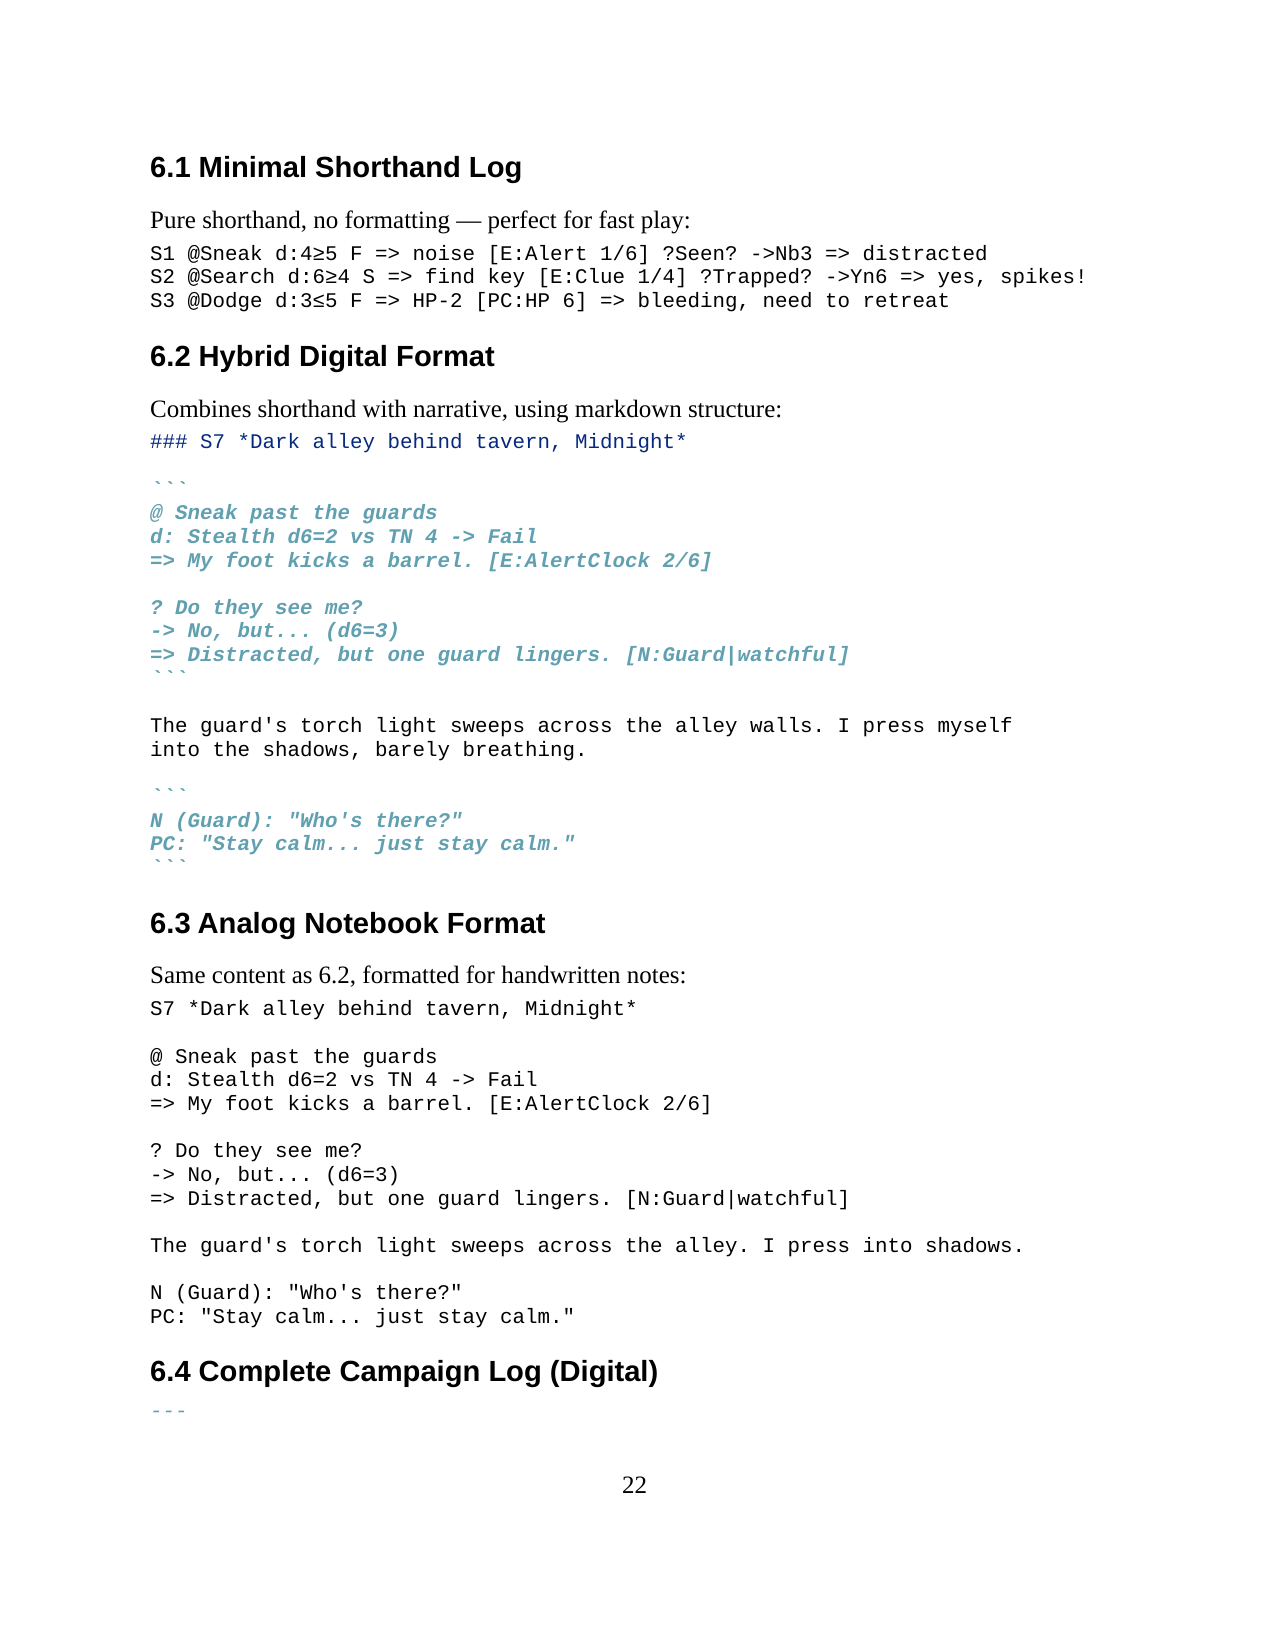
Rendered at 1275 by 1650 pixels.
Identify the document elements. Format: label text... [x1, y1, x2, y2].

text S7 *Dark alley behind tavern, Midnight* [150, 998, 1125, 1022]
text Combines shorthand with narrative, using markdown structure: [150, 394, 1125, 422]
subtitle 6.1 Minimal Shorthand Log [150, 150, 1125, 183]
text ? Do they see me? [150, 597, 1125, 621]
text -> No, but... (d6=3) [150, 1164, 1125, 1187]
text d: Stealth d6=2 vs TN 4 -> Fail [150, 1069, 1125, 1093]
text ``` [150, 786, 1125, 810]
text ? Do they see me? [150, 1140, 1125, 1164]
text => Distracted, but one guard lingers. [N:Guard|watchful] [150, 644, 1125, 668]
text The guard's torch light sweeps across the alley walls. I press myself [150, 715, 1125, 739]
text The guard's torch light sweeps across the alley. I press into shadows. [150, 1235, 1125, 1258]
text N (Guard): "Who's there?" [150, 1282, 1125, 1306]
text Pure shorthand, no formatting — perfect for fast play: [150, 205, 1125, 234]
text ``` [150, 479, 1125, 502]
text --- [150, 1400, 1125, 1424]
subtitle 6.3 Analog Notebook Format [150, 906, 1125, 939]
text d: Stealth d6=2 vs TN 4 -> Fail [150, 526, 1125, 549]
text ``` [150, 668, 1125, 691]
text ### S7 *Dark alley behind tavern, Midnight* [150, 431, 1125, 455]
subtitle 6.4 Complete Campaign Log (Digital) [150, 1354, 1125, 1388]
subtitle 6.2 Hybrid Digital Format [150, 339, 1125, 372]
text S2 @Search d:6≥4 S => find key [E:Clue 1/4] ?Trapped? ->Yn6 => yes, spikes! [150, 266, 1125, 290]
text => My foot kicks a barrel. [E:AlertClock 2/6] [150, 549, 1125, 573]
text S3 @Dodge d:3≤5 F => HP-2 [PC:HP 6] => bleeding, need to retreat [150, 290, 1125, 314]
text into the shadows, barely breathing. [150, 739, 1125, 762]
text => Distracted, but one guard lingers. [N:Guard|watchful] [150, 1187, 1125, 1211]
text N (Guard): "Who's there?" [150, 810, 1125, 833]
text Same content as 6.2, formatted for handwritten notes: [150, 961, 1125, 989]
text S1 @Sneak d:4≥5 F => noise [E:Alert 1/6] ?Seen? ->Nb3 => distracted [150, 243, 1125, 266]
text PC: "Stay calm... just stay calm." [150, 1306, 1125, 1329]
text ``` [150, 857, 1125, 881]
text @ Sneak past the guards [150, 502, 1125, 526]
text PC: "Stay calm... just stay calm." [150, 833, 1125, 857]
text => My foot kicks a barrel. [E:AlertClock 2/6] [150, 1093, 1125, 1117]
text -> No, but... (d6=3) [150, 621, 1125, 644]
text @ Sneak past the guards [150, 1046, 1125, 1069]
